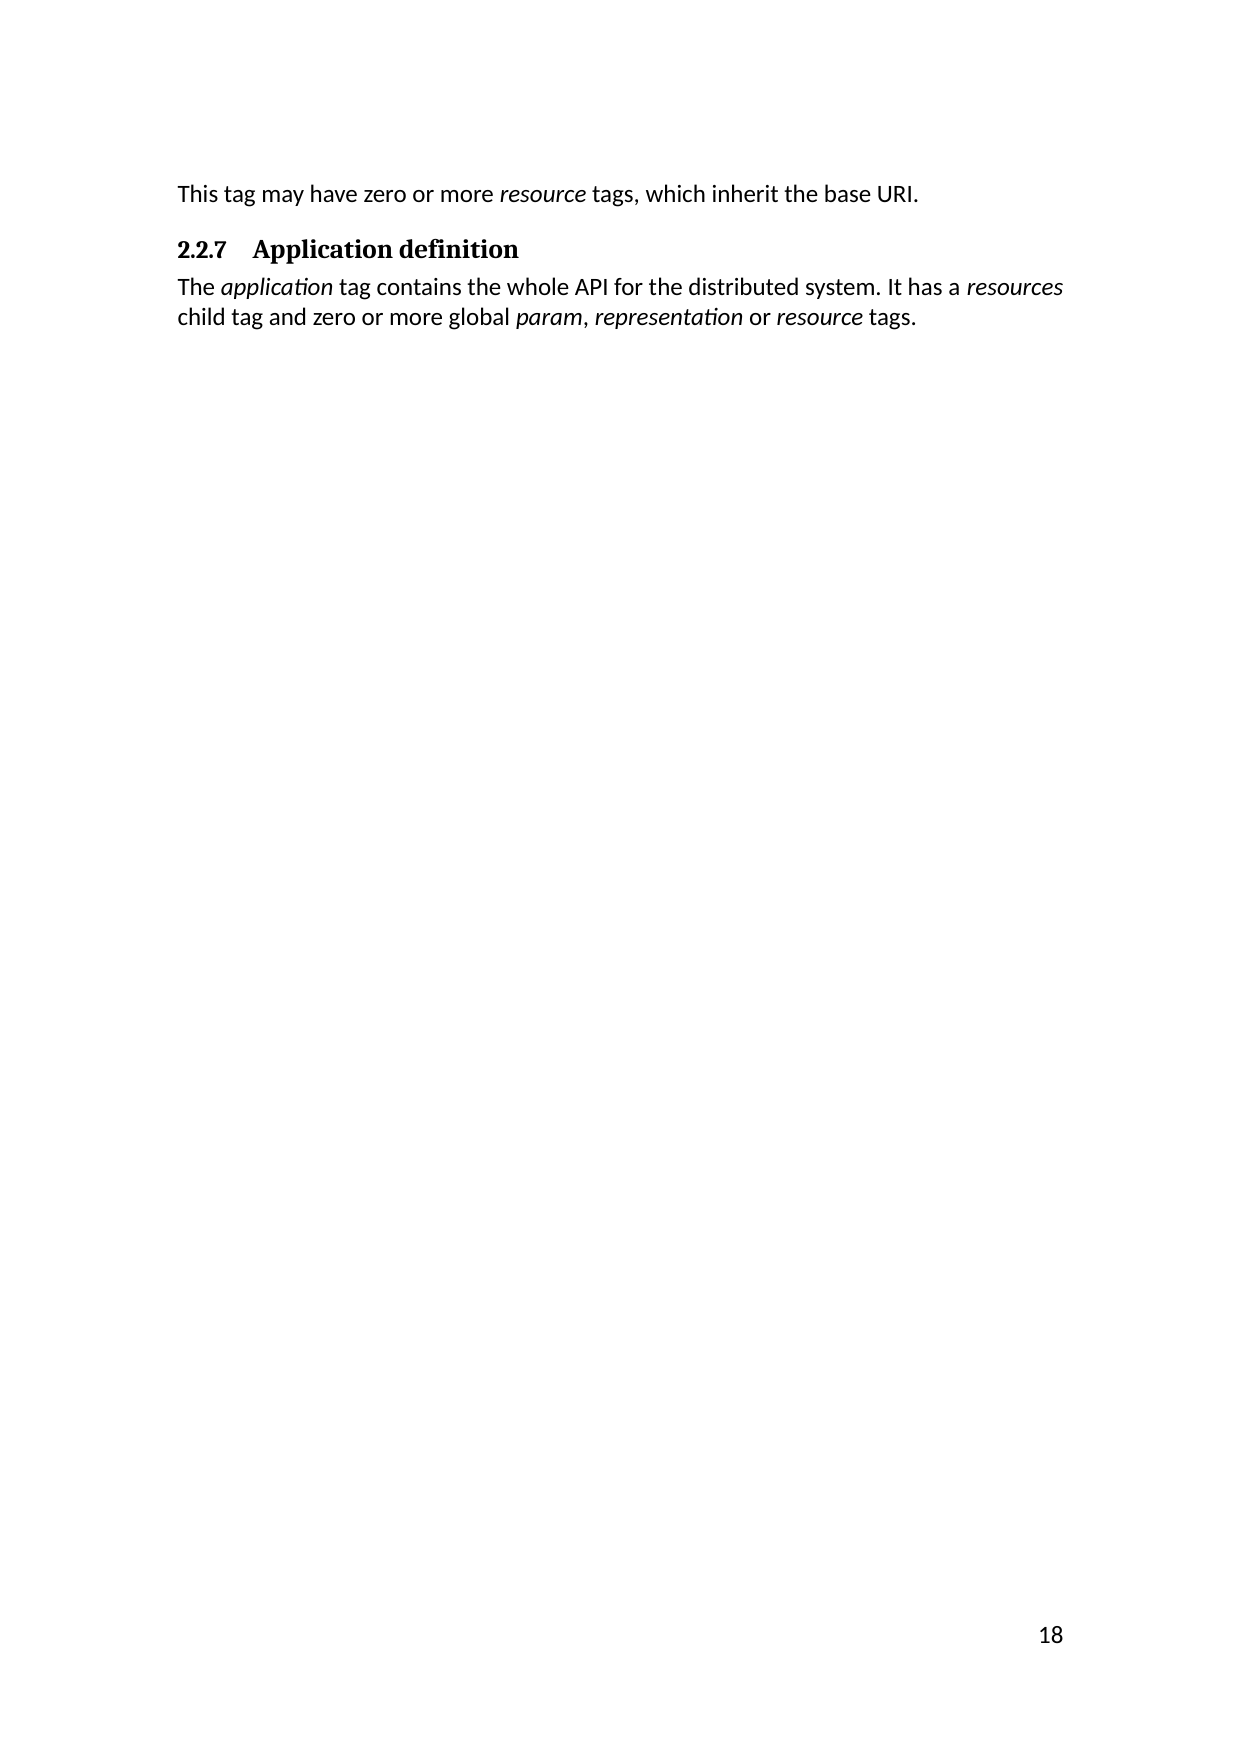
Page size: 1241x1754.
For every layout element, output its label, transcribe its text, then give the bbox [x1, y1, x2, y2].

text The application tag contains the whole API for the distributed system. It has a resources child tag and zero or more global param, representation or resource tags. [177, 271, 1063, 332]
subtitle Application definition [177, 234, 1063, 265]
text This tag may have zero or more resource tags, which inherit the base URI. [177, 178, 1063, 209]
